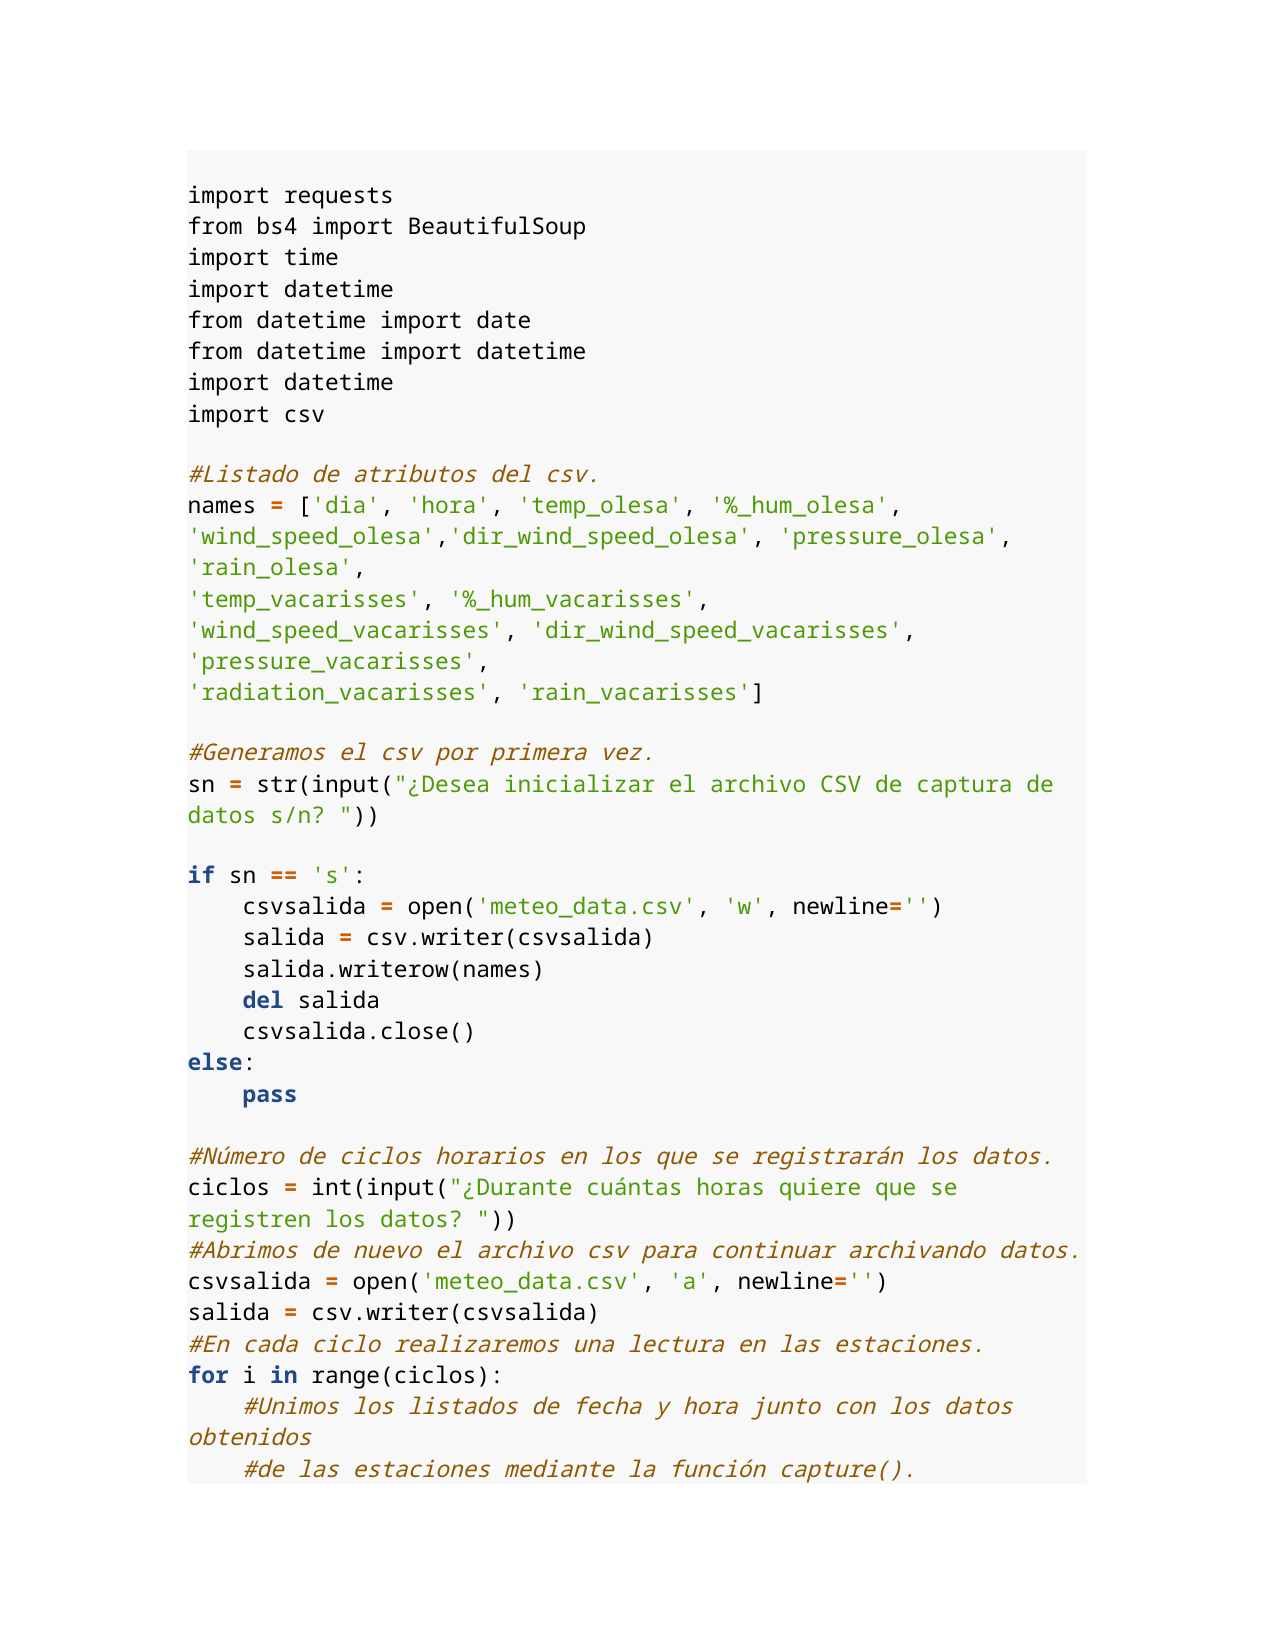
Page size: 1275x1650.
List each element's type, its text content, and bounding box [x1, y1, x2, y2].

text import requests from bs4 import BeautifulSoup import time import datetime from datetime import date from datetime import datetime import datetime import csv #Listado de atributos del csv. names = ['dia', 'hora', 'temp_olesa', '%_hum_olesa', 'wind_speed_olesa','dir_wind_speed_olesa', 'pressure_olesa', 'rain_olesa', 'temp_vacarisses', '%_hum_vacarisses', 'wind_speed_vacarisses', 'dir_wind_speed_vacarisses', 'pressure_vacarisses', 'radiation_vacarisses', 'rain_vacarisses'] #Generamos el csv por primera vez. sn = str(input("¿Desea inicializar el archivo CSV de captura de datos s/n? ")) if sn == 's': csvsalida = open('meteo_data.csv', 'w', newline='') salida = csv.writer(csvsalida) salida.writerow(names) del salida csvsalida.close() else: pass #Número de ciclos horarios en los que se registrarán los datos. ciclos = int(input("¿Durante cuántas horas quiere que se registren los datos? ")) #Abrimos de nuevo el archivo csv para continuar archivando datos. csvsalida = open('meteo_data.csv', 'a', newline='') salida = csv.writer(csvsalida) #En cada ciclo realizaremos una lectura en las estaciones. for i in range(ciclos): #Unimos los listados de fecha y hora junto con los datos obtenidos #de las estaciones mediante la función capture(). [187, 150, 1087, 1484]
